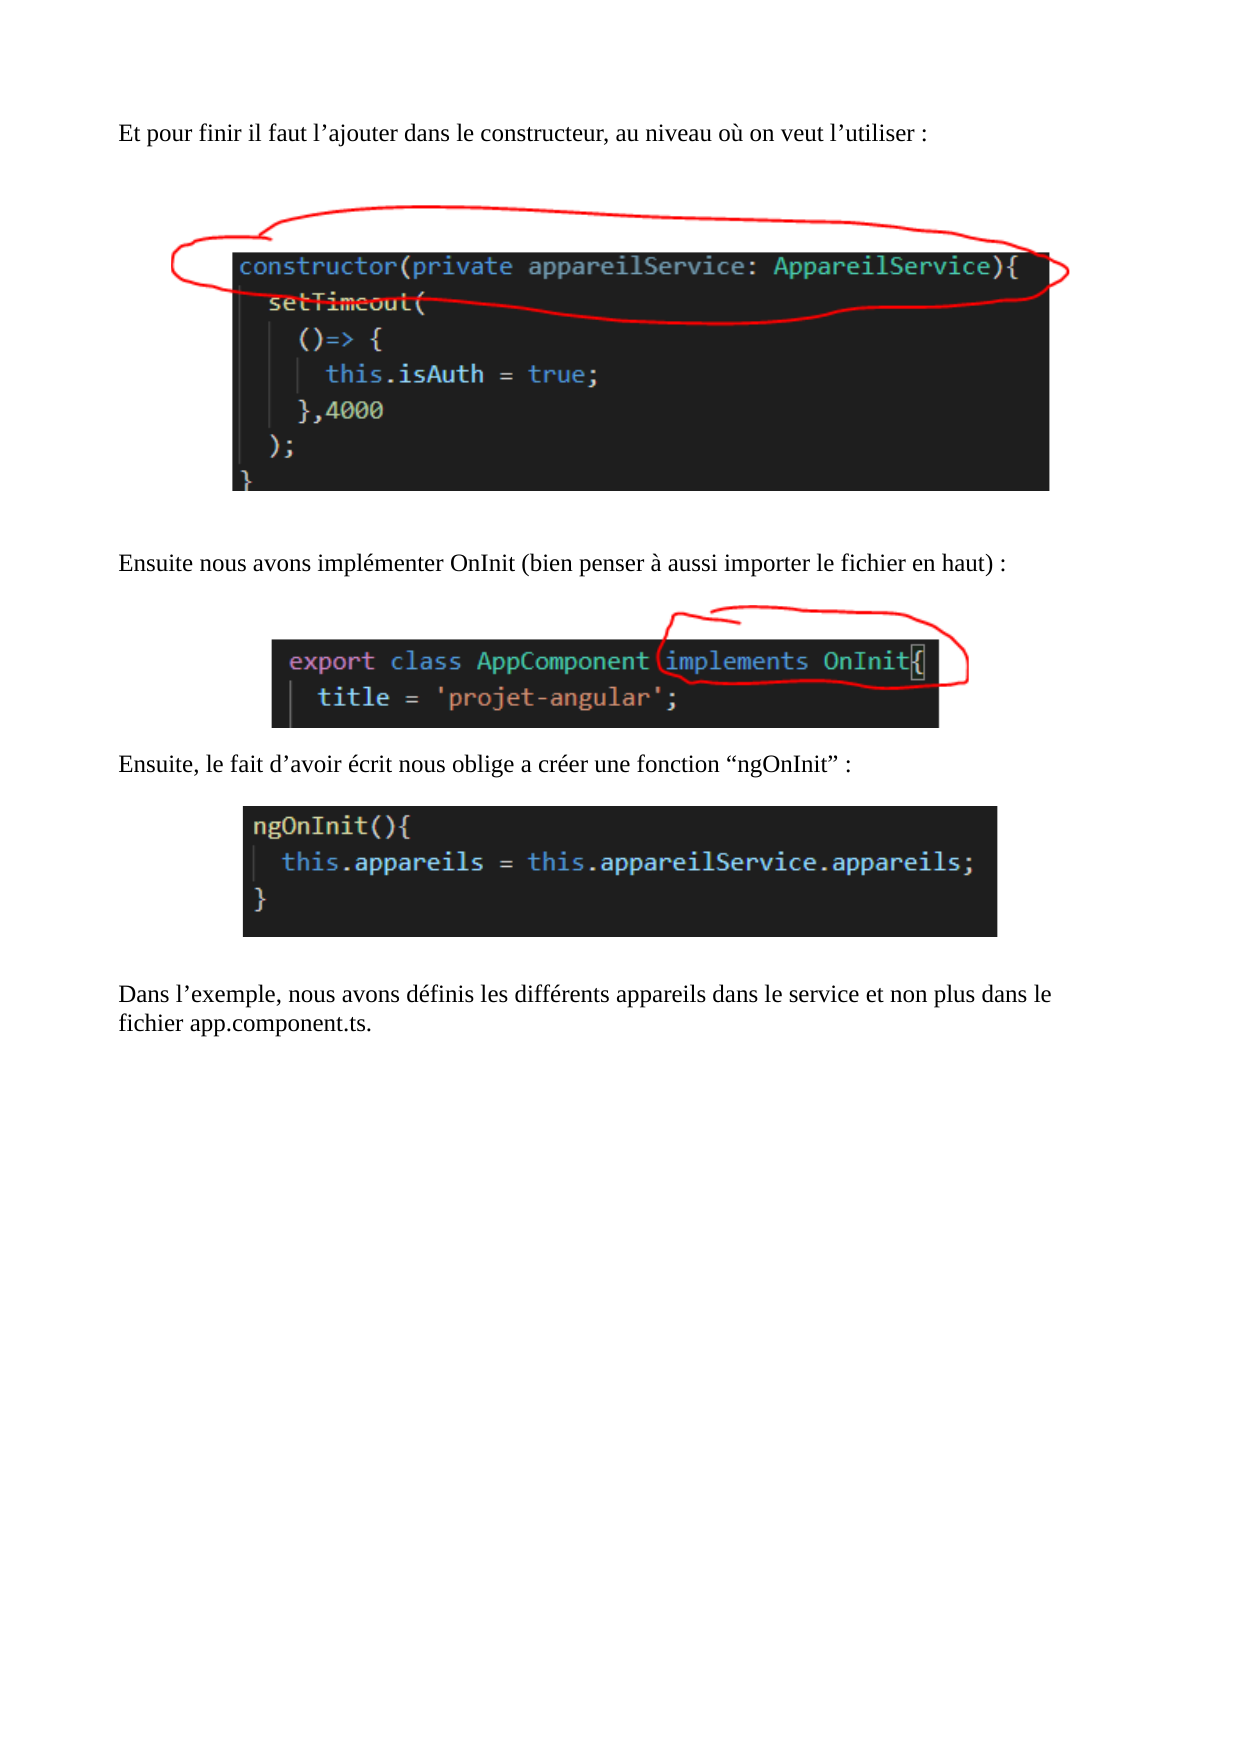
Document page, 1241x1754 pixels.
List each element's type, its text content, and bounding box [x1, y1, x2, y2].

text Ensuite nous avons implémenter OnInit (bien penser à aussi importer le fichier en haut) : [118, 548, 1122, 577]
picture [171, 204, 1070, 491]
text Dans l’exemple, nous avons définis les différents appareils dans le service et non plus dans le fichier app.component.ts. [118, 979, 1122, 1037]
text Et pour finir il faut l’ajouter dans le constructeur, au niveau où on veut l’utiliser : [118, 118, 1122, 147]
text Ensuite, le fait d’avoir écrit nous oblige a créer une fonction “ngOnInit” : [118, 749, 1122, 778]
picture [271, 605, 969, 728]
picture [242, 806, 998, 937]
